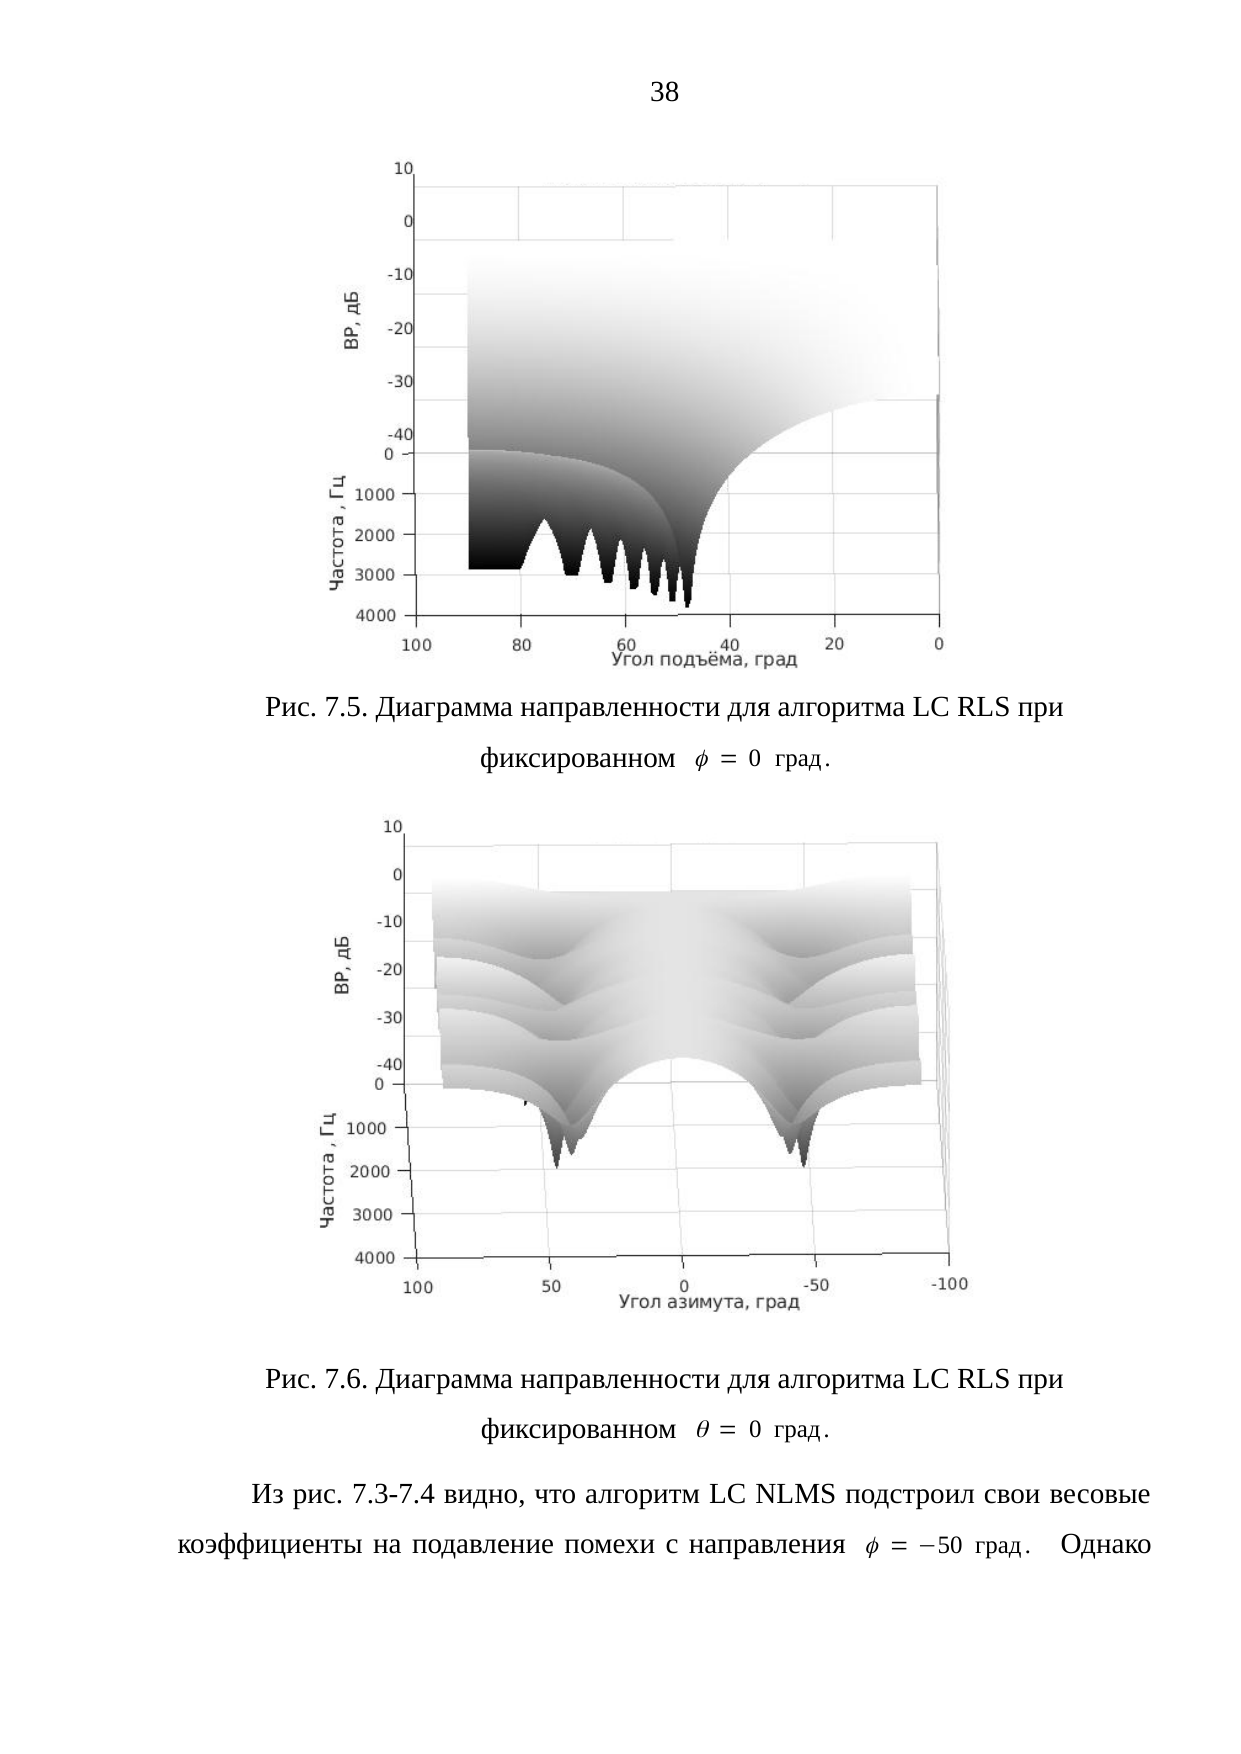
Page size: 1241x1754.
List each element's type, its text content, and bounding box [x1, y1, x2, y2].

picture [314, 804, 1015, 1313]
text Рис. 7.5. Диаграмма направленности для алгоритма LC RLS при фиксированном [177, 148, 1152, 773]
text Рис. 7.6. Диаграмма направленности для алгоритма LC RLS при фиксированном [177, 805, 1152, 1444]
picture [326, 147, 1003, 673]
text Из рис. 7.3-7.4 видно, что алгоритм LC NLMS подстроил свои весовые коэффициенты на подавление помехи с направления Однако же исходя из рис. 7.5-7.6 видно, что алгоритм LC RLS адаптировал весовые коэффициенты на подавление помехи пришедшей с направления и с направления Из-за этого качество фильтрации становится хуже, что заметно на рис. 7.3 после смены направления. Это объясняется тем, что данный алгоритм подстраивает весовые коэффициенты так, что бы они удовлетворяли всем предыдущим значениям. Решением данной проблемы является изменения коэффициентапри моделировании алгоритма, поскольку он отвечает за „память“ алгоритма. [177, 1476, 1152, 1560]
